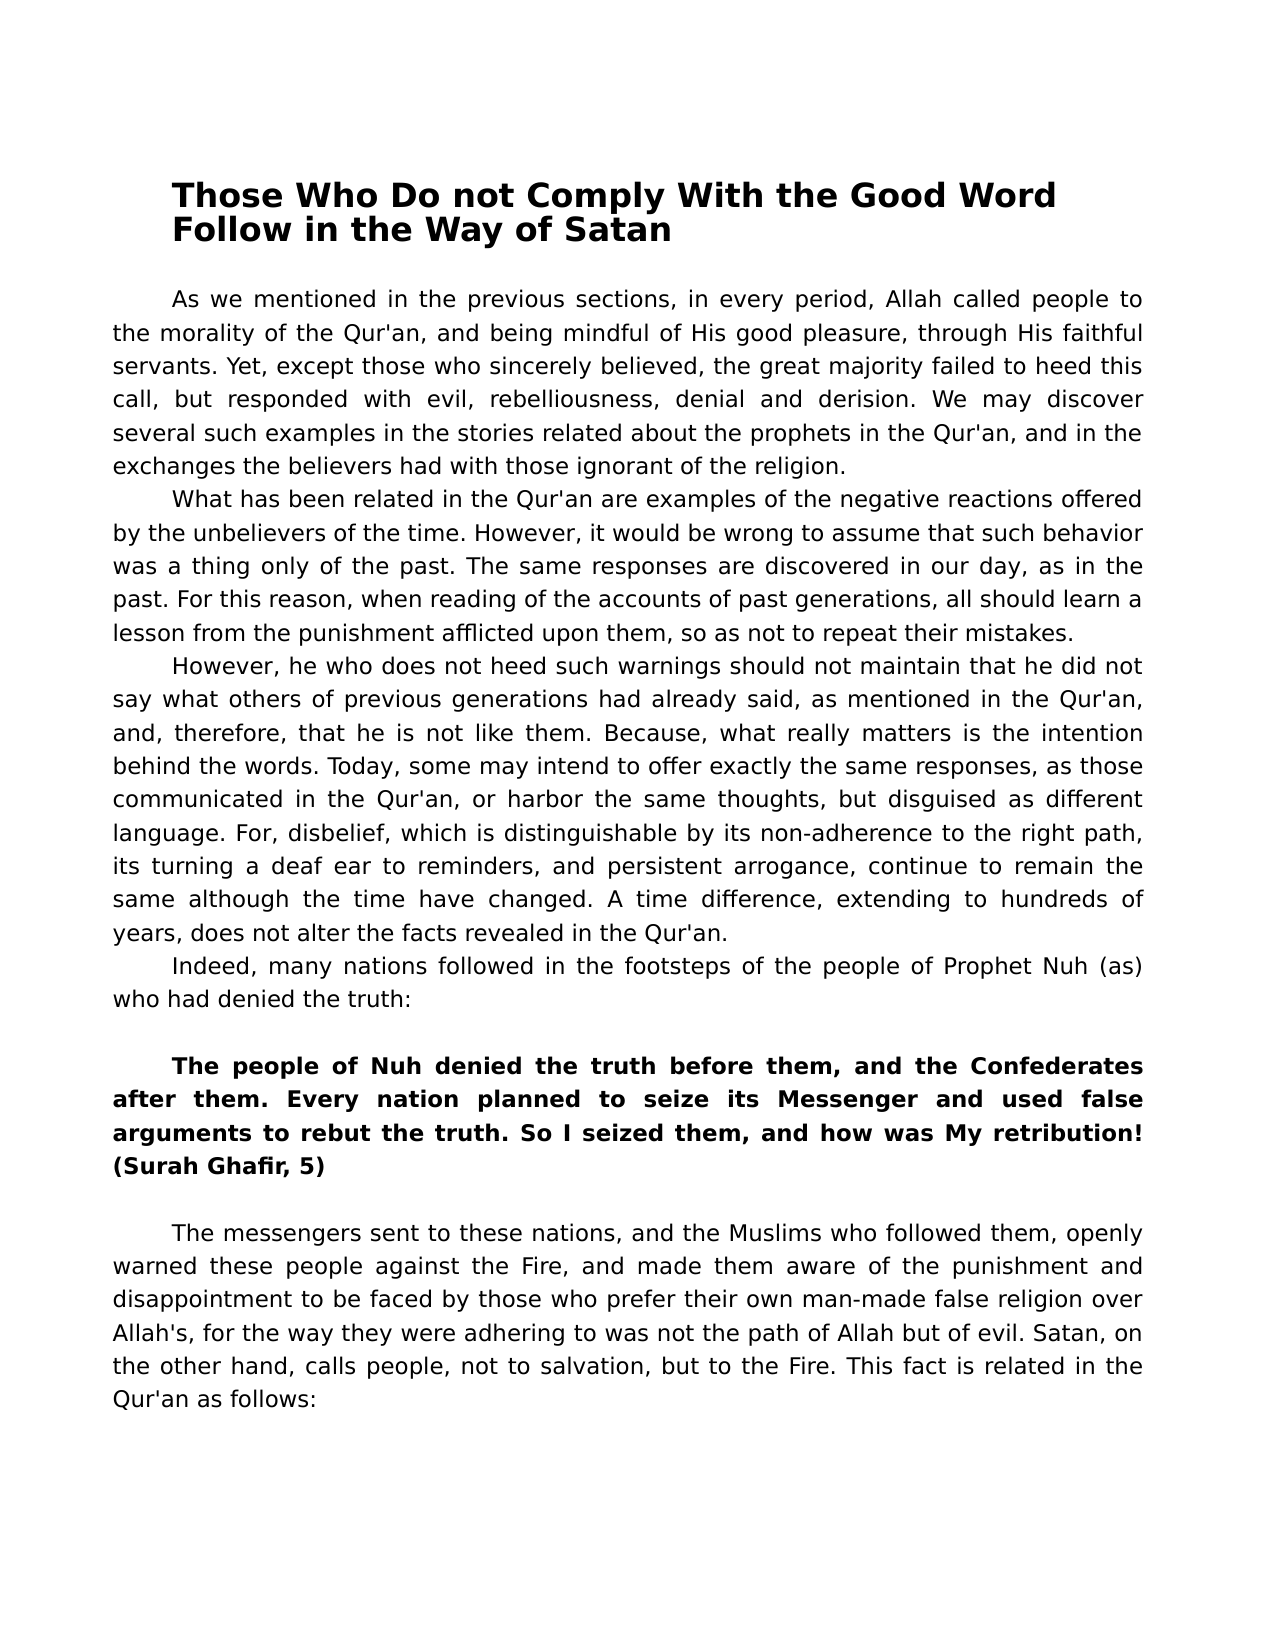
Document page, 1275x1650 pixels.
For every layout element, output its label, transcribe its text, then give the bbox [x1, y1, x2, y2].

text What has been related in the Qur'an are examples of the negative reactions offered by the unbelievers of the time. However, it would be wrong to assume that such behavior was a thing only of the past. The same responses are discovered in our day, as in the past. For this reason, when reading of the accounts of past generations, all should learn a lesson from the punishment afflicted upon them, so as not to repeat their mistakes. [112, 481, 1145, 648]
text Those Who Do not Comply With the Good Word [112, 181, 1145, 214]
text The people of Nuh denied the truth before them, and the Confederates after them. Every nation planned to seize its Messenger and used false arguments to rebut the truth. So I seized them, and how was My retribution! (Surah Ghafir, 5) [112, 1048, 1145, 1181]
text The messengers sent to these nations, and the Muslims who followed them, openly warned these people against the Fire, and made them aware of the punishment and disappointment to be faced by those who prefer their own man-made false religion over Allah's, for the way they were adhering to was not the path of Allah but of evil. Satan, on the other hand, calls people, not to salvation, but to the Fire. This fact is related in the Qur'an as follows: [112, 1214, 1145, 1414]
text As we mentioned in the previous sections, in every period, Allah called people to the morality of the Qur'an, and being mindful of His good pleasure, through His faithful servants. Yet, except those who sincerely believed, the great majority failed to heed this call, but responded with evil, rebelliousness, denial and derision. We may discover several such examples in the stories related about the prophets in the Qur'an, and in the exchanges the believers had with those ignorant of the religion. [112, 281, 1145, 481]
text Indeed, many nations followed in the footsteps of the people of Prophet Nuh (as) who had denied the truth: [112, 948, 1145, 1014]
text Follow in the Way of Satan [112, 214, 1145, 248]
text However, he who does not heed such warnings should not maintain that he did not say what others of previous generations had already said, as mentioned in the Qur'an, and, therefore, that he is not like them. Because, what really matters is the intention behind the words. Today, some may intend to offer exactly the same responses, as those communicated in the Qur'an, or harbor the same thoughts, but disguised as different language. For, disbelief, which is distinguishable by its non-adherence to the right path, its turning a deaf ear to reminders, and persistent arrogance, continue to remain the same although the time have changed. A time difference, extending to hundreds of years, does not alter the facts revealed in the Qur'an. [112, 648, 1145, 948]
